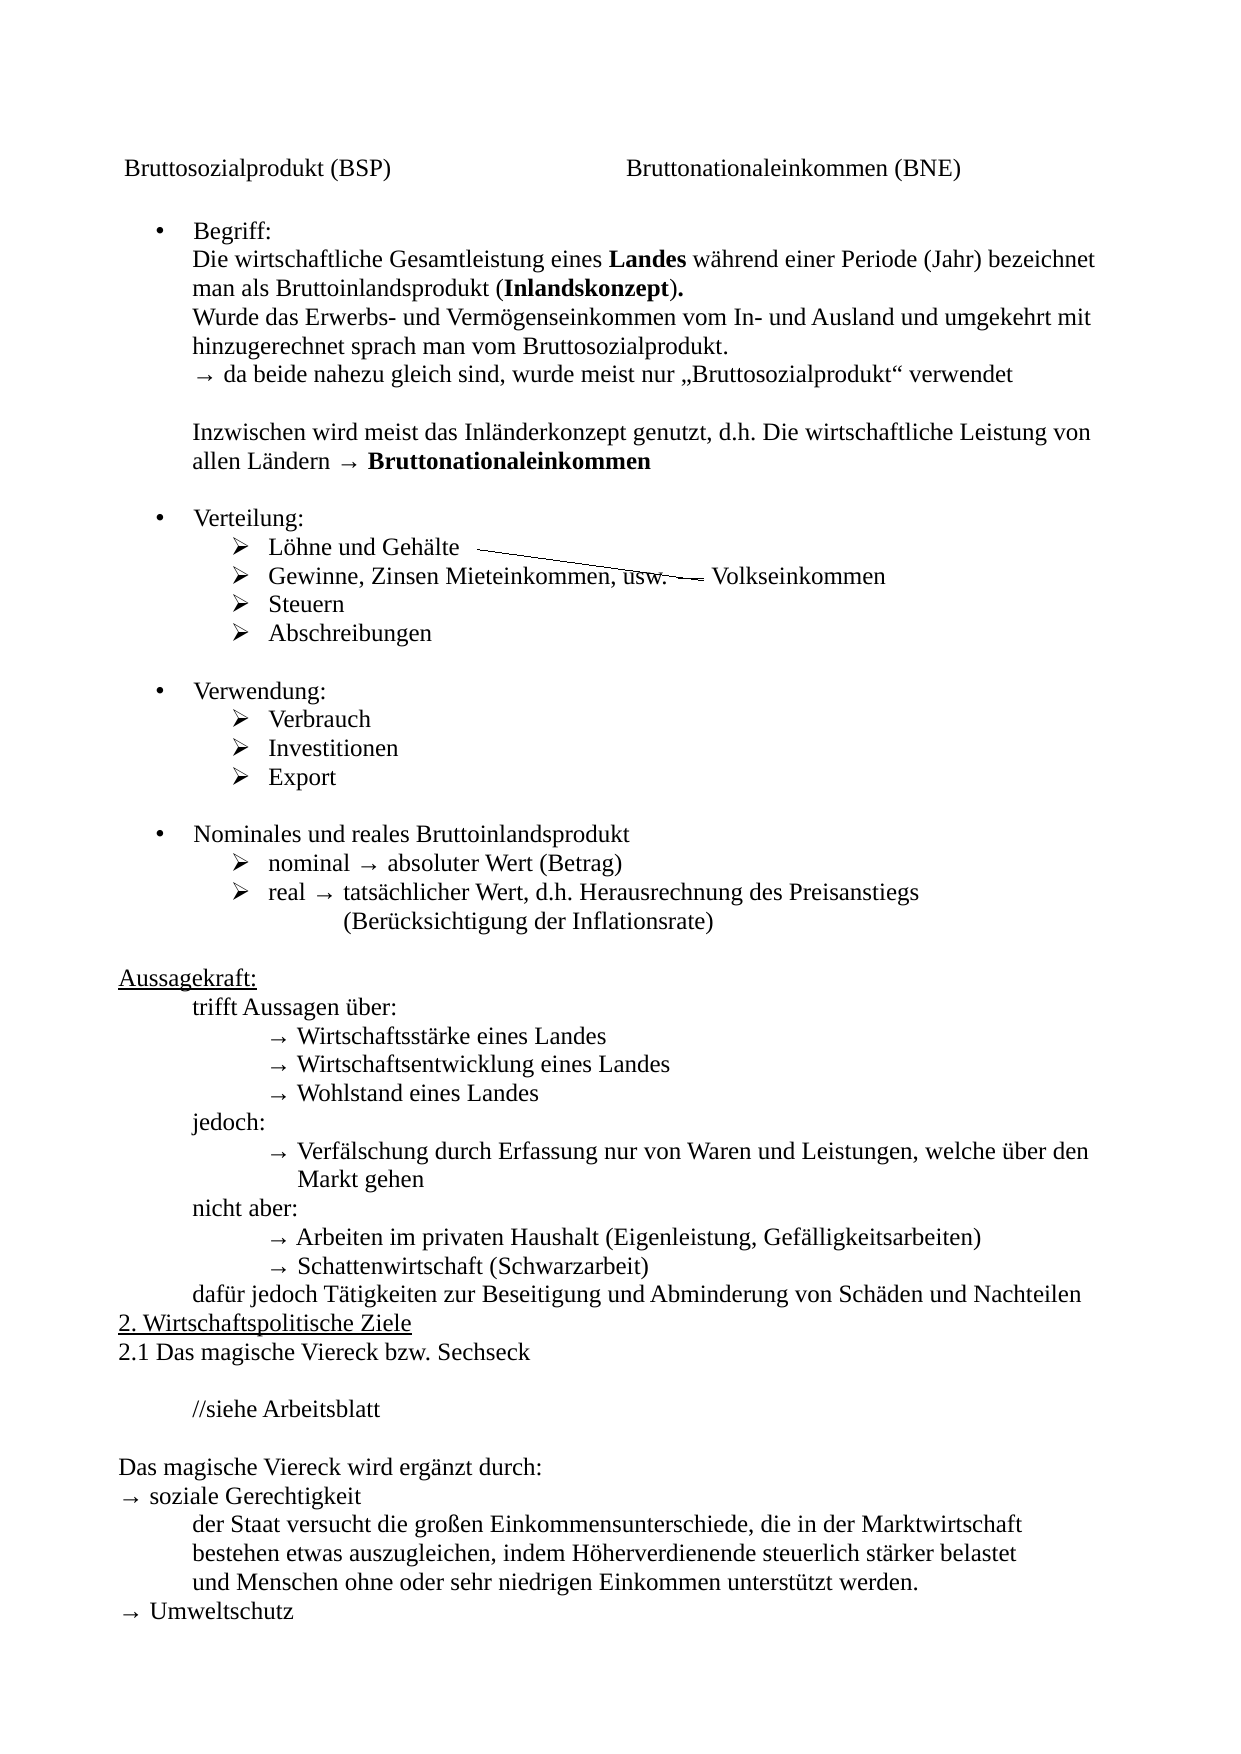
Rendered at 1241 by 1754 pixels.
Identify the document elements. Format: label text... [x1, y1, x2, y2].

list Gewinne, Zinsen Mieteinkommen, usw. Volkseinkommen [231, 561, 1122, 589]
list nominal → absoluter Wert (Betrag) [231, 848, 1122, 877]
list Steuern [231, 589, 1122, 618]
text trifft Aussagen über: [118, 992, 1122, 1021]
list Export [231, 762, 1122, 791]
text bestehen etwas auszugleichen, indem Höherverdienende steuerlich stärker belastet [118, 1538, 1122, 1567]
text → Schattenwirtschaft (Schwarzarbeit) [118, 1251, 1122, 1279]
text → Wirtschaftsentwicklung eines Landes [118, 1049, 1122, 1078]
text der Staat versucht die großen Einkommensunterschiede, die in der Marktwirtschaft [118, 1509, 1122, 1538]
text 2. Wirtschaftspolitische Ziele [118, 1308, 1122, 1337]
list Abschreibungen [231, 618, 1122, 647]
text 2.1 Das magische Viereck bzw. Sechseck [118, 1337, 1122, 1366]
text → Verfälschung durch Erfassung nur von Waren und Leistungen, welche über den Markt gehen [118, 1136, 1122, 1193]
text Aussagekraft: [118, 963, 1122, 992]
text Wurde das Erwerbs- und Vermögenseinkommen vom In- und Ausland und umgekehrt mit [118, 302, 1122, 331]
text Das magische Viereck wird ergänzt durch: [118, 1452, 1122, 1481]
text jedoch: [118, 1107, 1122, 1136]
text hinzugerechnet sprach man vom Bruttosozialprodukt. [118, 331, 1122, 359]
list Verbrauch [231, 704, 1122, 733]
list (Berücksichtigung der Inflationsrate) [306, 906, 1122, 934]
list Begriff: [156, 216, 1122, 244]
table_header Bruttosozialprodukt (BSP) [118, 147, 620, 187]
text Inzwischen wird meist das Inländerkonzept genutzt, d.h. Die wirtschaftliche Leistung von allen Ländern → Bruttonationaleinkommen [118, 417, 1122, 474]
list Investitionen [231, 733, 1122, 762]
list real → tatsächlicher Wert, d.h. Herausrechnung des Preisanstiegs [231, 877, 1122, 906]
text dafür jedoch Tätigkeiten zur Beseitigung und Abminderung von Schäden und Nachteilen [118, 1279, 1122, 1308]
text → Wirtschaftsstärke eines Landes [118, 1021, 1122, 1049]
text → Umweltschutz [118, 1596, 1122, 1624]
list Nominales und reales Bruttoinlandsprodukt [156, 819, 1122, 848]
text → soziale Gerechtigkeit [118, 1481, 1122, 1509]
text nicht aber: [118, 1193, 1122, 1222]
text → Wohlstand eines Landes [118, 1078, 1122, 1107]
text → Arbeiten im privaten Haushalt (Eigenleistung, Gefälligkeitsarbeiten) [118, 1222, 1122, 1251]
text //siehe Arbeitsblatt [118, 1394, 1122, 1423]
list Verteilung: [156, 503, 1122, 532]
list Verwendung: [156, 676, 1122, 704]
text Die wirtschaftliche Gesamtleistung eines Landes während einer Periode (Jahr) bezeichnet man als Bruttoinlandsprodukt (Inlandskonzept). [118, 244, 1122, 302]
list Löhne und Gehälte [231, 532, 1122, 561]
text und Menschen ohne oder sehr niedrigen Einkommen unterstützt werden. [118, 1567, 1122, 1596]
text → da beide nahezu gleich sind, wurde meist nur „Bruttosozialprodukt“ verwendet [118, 359, 1122, 388]
table_header Bruttonationaleinkommen (BNE) [620, 147, 1122, 187]
